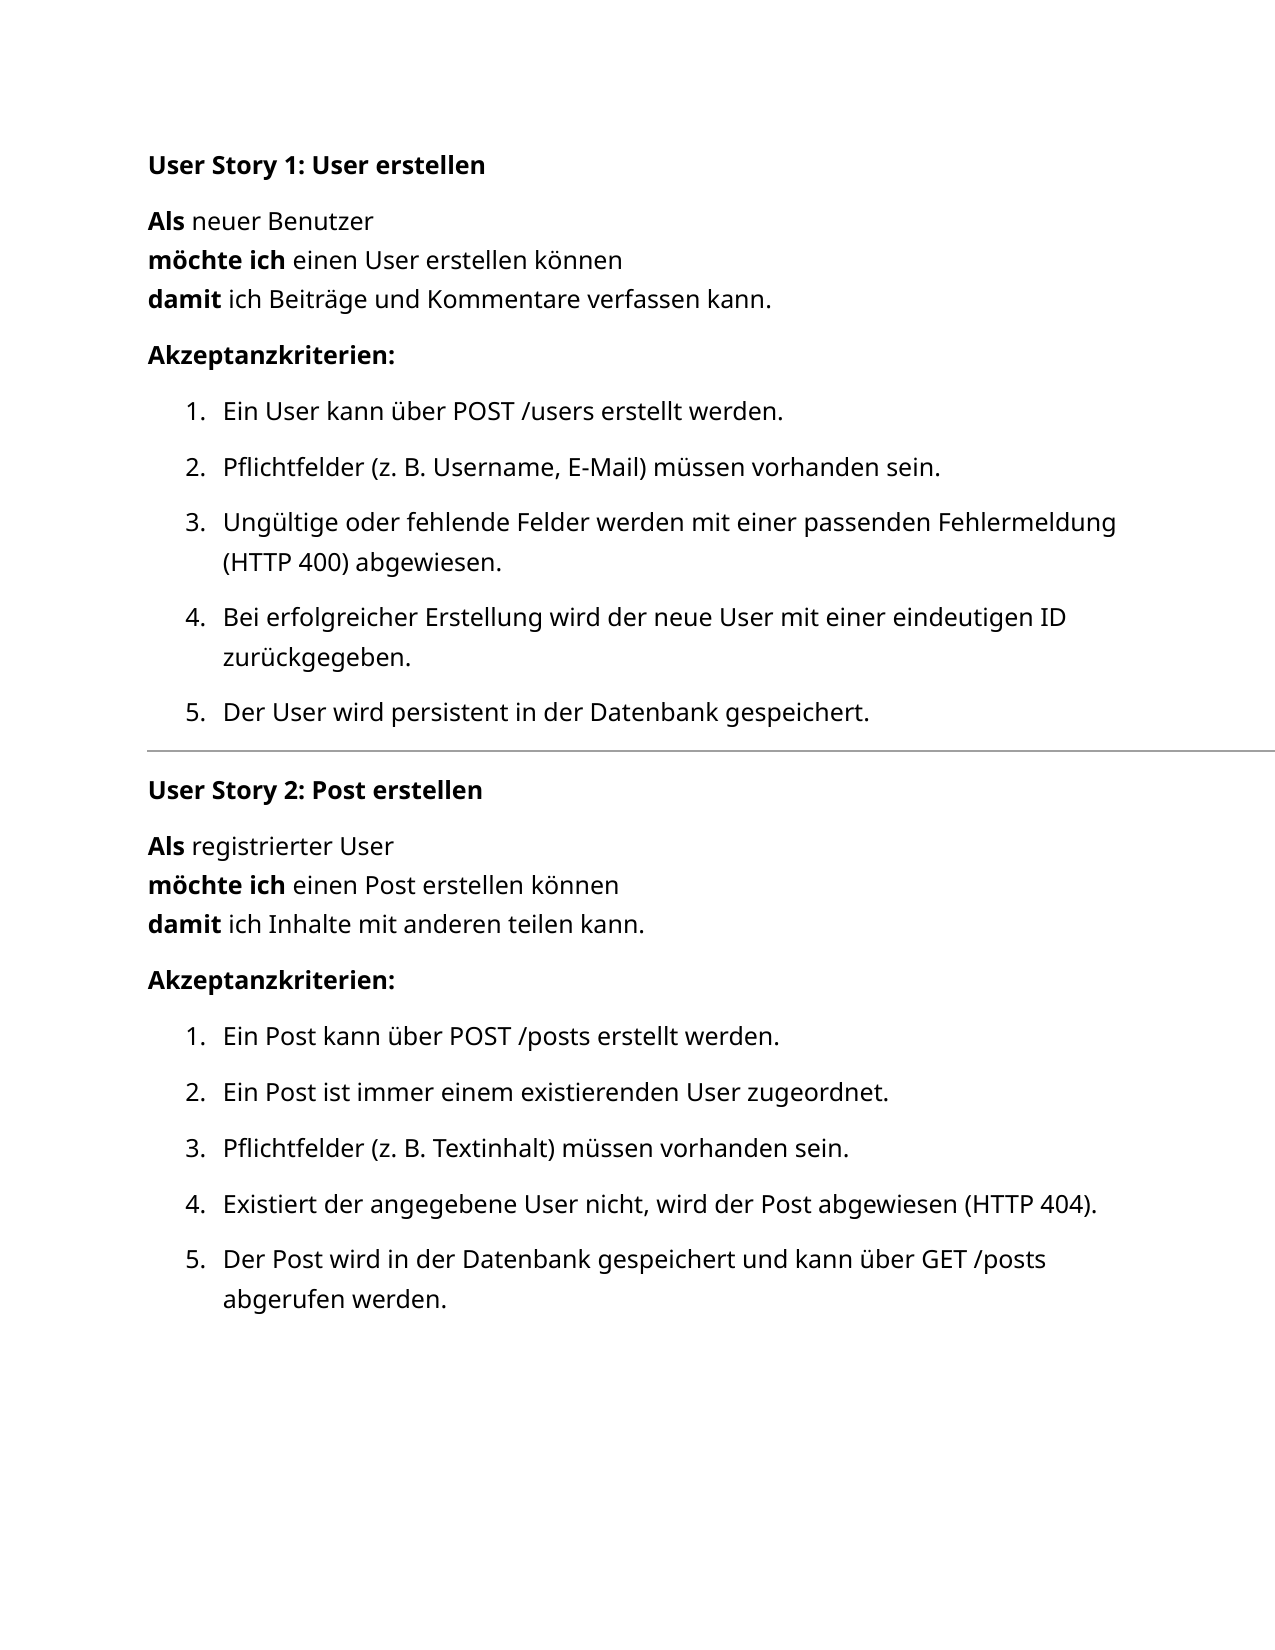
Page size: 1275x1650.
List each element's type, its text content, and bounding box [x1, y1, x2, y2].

list Bei erfolgreicher Erstellung wird der neue User mit einer eindeutigen ID zurückgegeben. [185, 600, 1127, 673]
list Existiert der angegebene User nicht, wird der Post abgewiesen (HTTP 404). [185, 1186, 1127, 1220]
text Akzeptanzkriterien: [148, 963, 1127, 997]
list Der User wird persistent in der Datenbank gespeichert. [185, 695, 1127, 729]
list Pflichtfelder (z. B. Textinhalt) müssen vorhanden sein. [185, 1131, 1127, 1164]
list Ein User kann über POST /users erstellt werden. [185, 393, 1127, 427]
text Akzeptanzkriterien: [148, 338, 1127, 372]
list Ungültige oder fehlende Felder werden mit einer passenden Fehlermeldung (HTTP 400) abgewiesen. [185, 505, 1127, 578]
text User Story 2: Post erstellen [148, 773, 1127, 807]
text Als registrierter User möchte ich einen Post erstellen können damit ich Inhalte mit anderen teilen kann. [148, 829, 1127, 941]
list Pflichtfelder (z. B. Username, E-Mail) müssen vorhanden sein. [185, 449, 1127, 483]
list Der Post wird in der Datenbank gespeichert und kann über GET /posts abgerufen werden. [185, 1242, 1127, 1315]
list Ein Post ist immer einem existierenden User zugeordnet. [185, 1075, 1127, 1109]
text Als neuer Benutzer möchte ich einen User erstellen können damit ich Beiträge und Kommentare verfassen kann. [148, 203, 1127, 316]
text User Story 1: User erstellen [148, 148, 1127, 182]
list Ein Post kann über POST /posts erstellt werden. [185, 1019, 1127, 1053]
